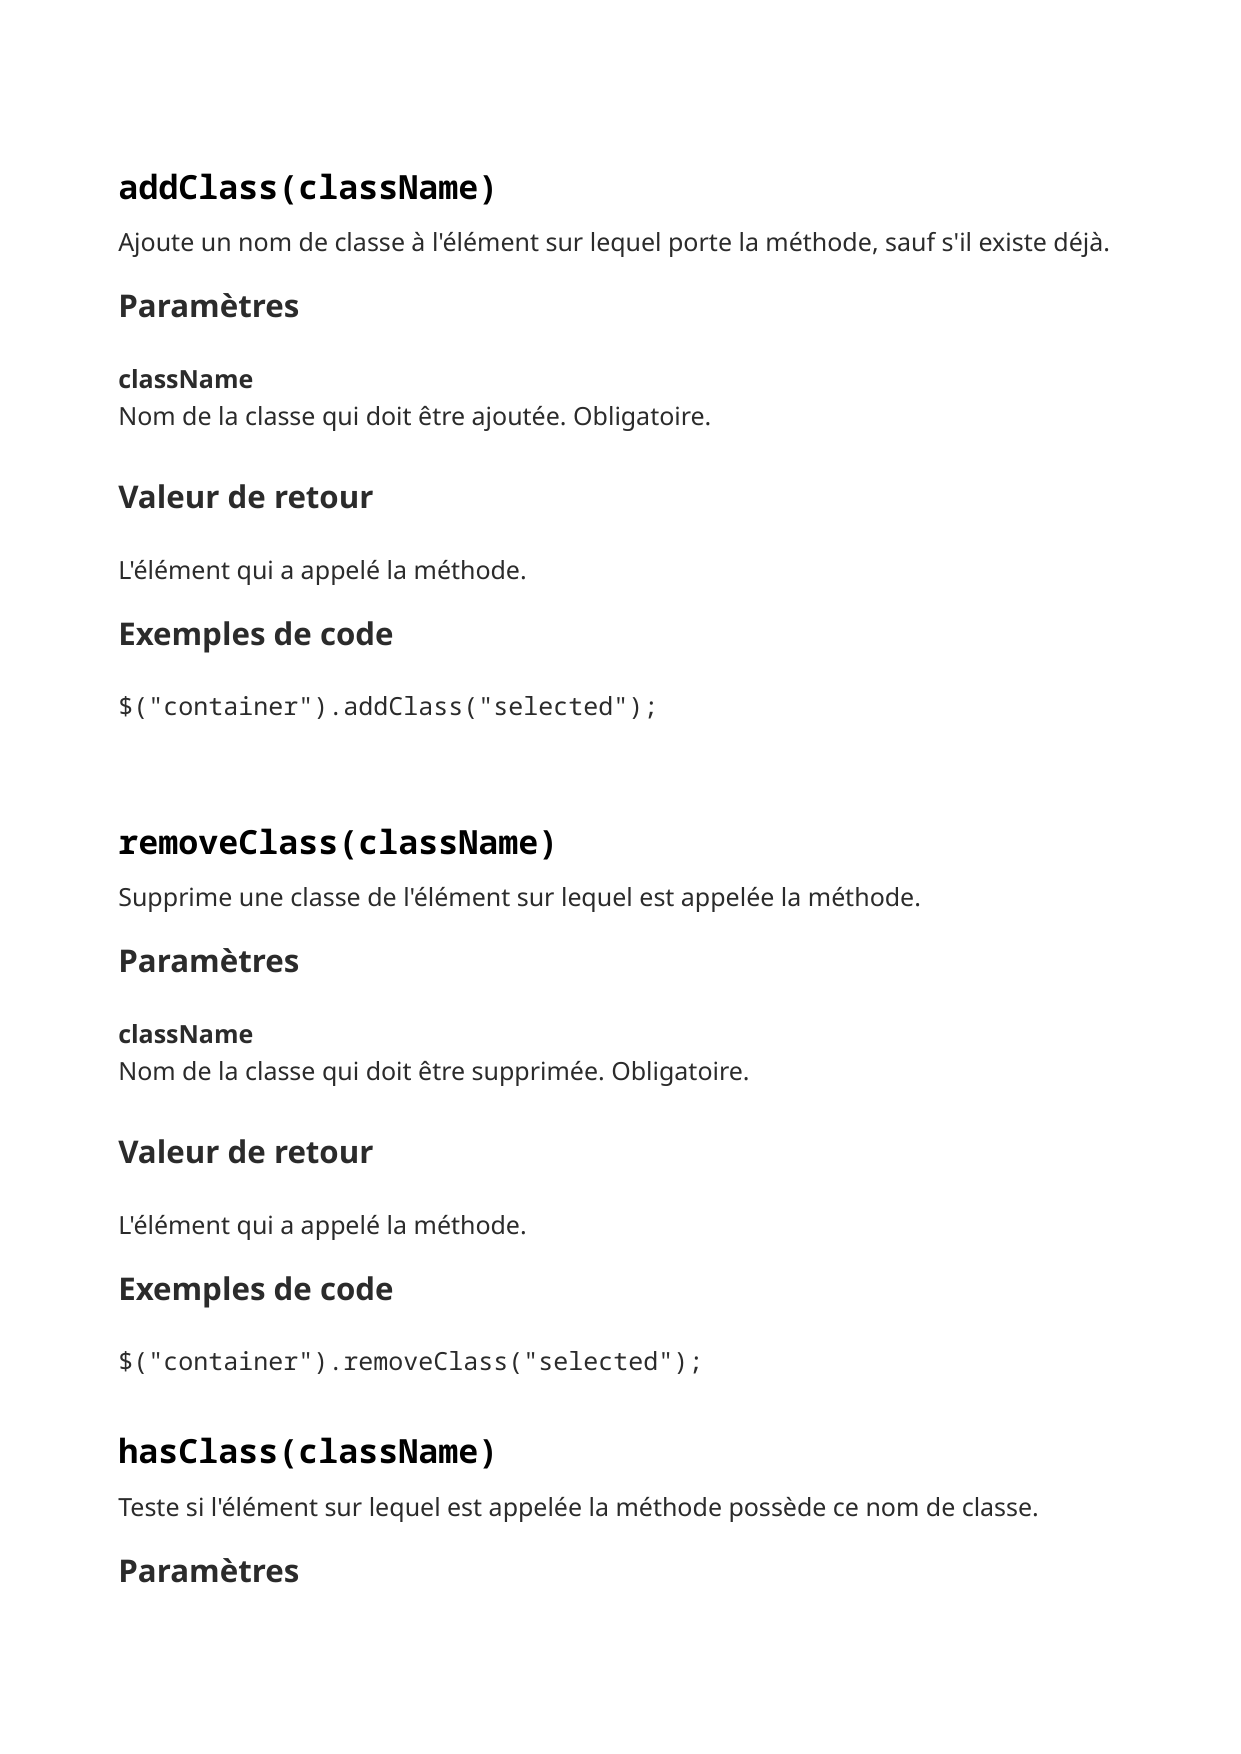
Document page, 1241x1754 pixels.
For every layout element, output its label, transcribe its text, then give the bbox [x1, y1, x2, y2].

subtitle addClass(className) [118, 118, 1122, 209]
text L'élément qui a appelé la méthode. [118, 549, 1122, 587]
text $("container").removeClass("selected"); [118, 1341, 1122, 1378]
text Valeur de retour [118, 433, 1122, 518]
text Valeur de retour [118, 1088, 1122, 1173]
text Supprime une classe de l'élément sur lequel est appelée la méthode. [118, 876, 1122, 914]
text className [118, 1013, 1122, 1050]
text Exemples de code [118, 612, 1122, 654]
subtitle removeClass(className) [118, 773, 1122, 864]
text Paramètres [118, 1548, 1122, 1591]
text Teste si l'élément sur lequel est appelée la méthode possède ce nom de classe. [118, 1486, 1122, 1523]
text Ajoute un nom de classe à l'élément sur lequel porte la méthode, sauf s'il existe déjà. [118, 221, 1122, 259]
text Paramètres [118, 939, 1122, 982]
text L'élément qui a appelé la méthode. [118, 1204, 1122, 1242]
subtitle hasClass(className) [118, 1428, 1122, 1473]
text Paramètres [118, 284, 1122, 327]
text Exemples de code [118, 1267, 1122, 1309]
text Nom de la classe qui doit être supprimée. Obligatoire. [118, 1050, 1122, 1088]
text Nom de la classe qui doit être ajoutée. Obligatoire. [118, 395, 1122, 433]
text className [118, 358, 1122, 395]
text $("container").addClass("selected"); [118, 686, 1122, 723]
